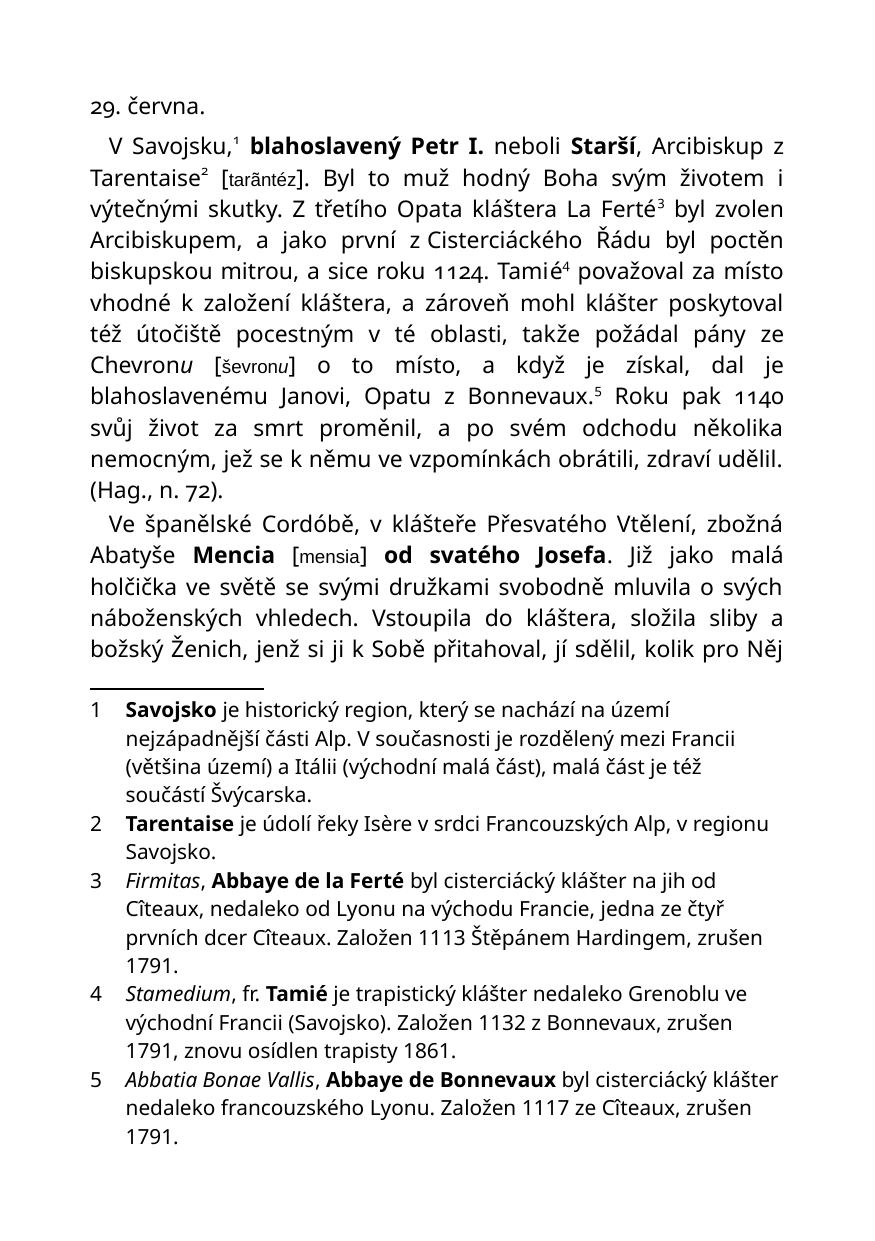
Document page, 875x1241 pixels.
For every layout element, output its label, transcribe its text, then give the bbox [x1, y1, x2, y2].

text Firmitas, Abbaye de la Ferté byl cisterciácký klášter na jih od Cîteaux, nedaleko od Lyonu na východu Francie, jedna ze čtyř prvních dcer Cîteaux. Založen 1113 Štěpánem Hardingem, zrušen 1791. [90, 866, 784, 979]
text Savojsko je historický region, který se nachází na území nejzápadnější části Alp. V současnosti je rozdělený mezi Francii (většina území) a Itálii (východní malá část), malá část je též součástí Švýcarska. [90, 695, 784, 809]
text Ve španělské Cordóbě, v klášteře Přesvatého Vtělení, zbožná Abatyše Mencia [mensia] od svatého Josefa. Již jako malá holčička ve světě se svými družkami svobodně mluvila o svých náboženských vhledech. Vstoupila do kláštera, složila sliby a božský Ženich, jenž si ji k Sobě přitahoval, jí sdělil, kolik pro Něj [90, 508, 784, 664]
text V Savojsku, blahoslavený Petr I. neboli Starší, Arcibiskup z Tarentaise [tarãntéz]. Byl to muž hodný Boha svým životem i výtečnými skutky. Z třetího Opata kláštera La Ferté byl zvolen Arcibiskupem, a jako první z Cisterciáckého Řádu byl poctěn biskupskou mitrou, a sice roku 1124. Tamié považoval za místo vhodné k založení kláštera, a zároveň mohl klášter poskytoval též útočiště pocestným v té oblasti, takže požádal pány ze Chevronu [ševronu] o to místo, a když je získal, dal je blahoslavenému Janovi, Opatu z Bonnevaux. Roku pak 1140 svůj život za smrt proměnil, a po svém odchodu několika nemocným, jež se k němu ve vzpomínkách obrátili, zdraví udělil. (Hag., n. 72). [90, 130, 784, 505]
text Stamedium, fr. Tamié je trapistický klášter nedaleko Grenoblu ve východní Francii (Savojsko). Založen 1132 z Bonnevaux, zrušen 1791, znovu osídlen trapisty 1861. [90, 979, 784, 1065]
text Tarentaise je údolí řeky Isère v srdci Francouzských Alp, v regionu Savojsko. [90, 809, 784, 866]
text Abbatia Bonae Vallis, Abbaye de Bonnevaux byl cisterciácký klášter nedaleko francouzského Lyonu. Založen 1117 ze Cîteaux, zrušen 1791. [90, 1065, 784, 1150]
text 29. června. [90, 90, 784, 121]
